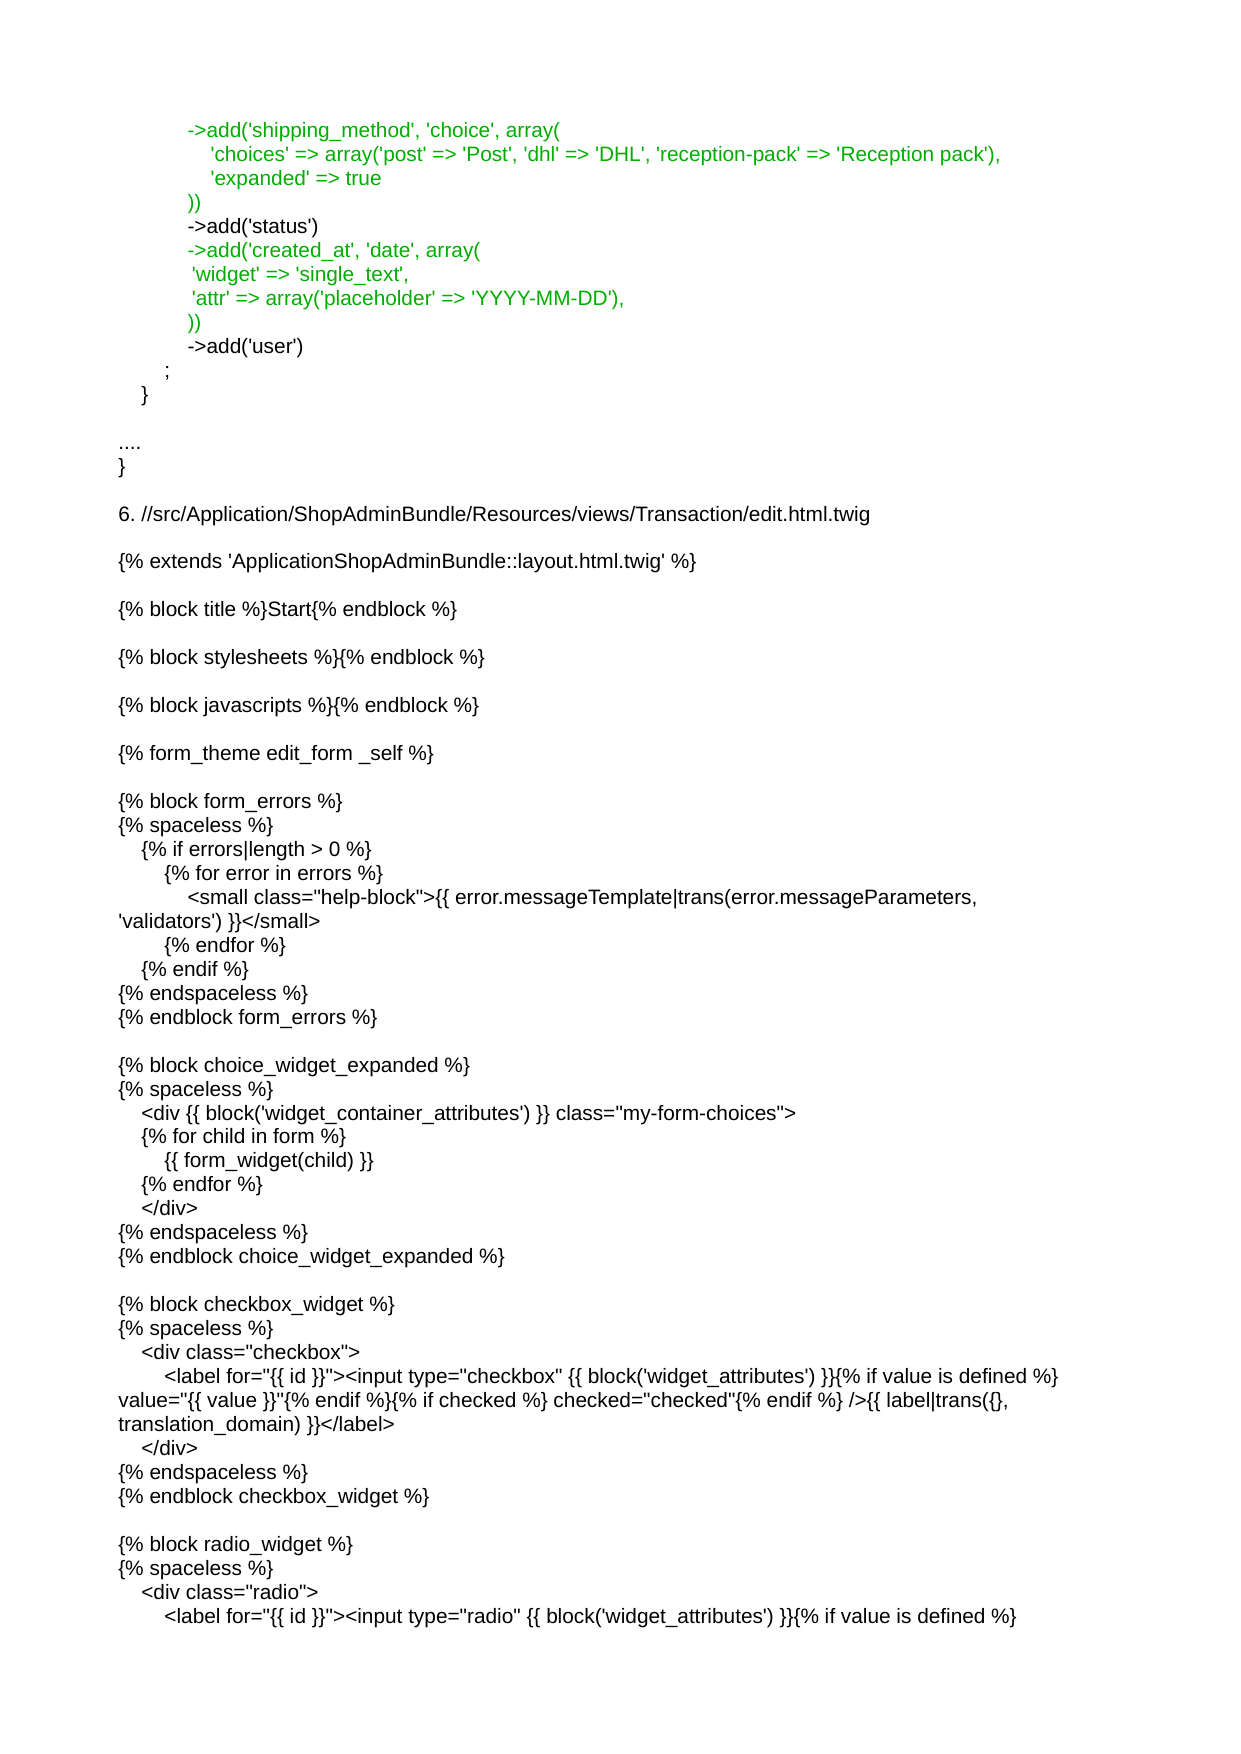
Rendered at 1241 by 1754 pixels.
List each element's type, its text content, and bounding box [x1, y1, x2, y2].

text {% endspaceless %} [118, 1460, 1122, 1484]
text {% endspaceless %} [118, 1220, 1122, 1244]
text } [118, 382, 1122, 406]
text ->add('created_at', 'date', array( [118, 238, 1122, 262]
text </div> [118, 1196, 1122, 1220]
text {% block title %}Start{% endblock %} [118, 597, 1122, 621]
text </div> [118, 1436, 1122, 1460]
text {% spaceless %} [118, 813, 1122, 837]
text .... [118, 429, 1122, 453]
text {% endblock form_errors %} [118, 1004, 1122, 1028]
text {% endblock choice_widget_expanded %} [118, 1244, 1122, 1268]
text {% for error in errors %} [118, 861, 1122, 885]
text 6. //src/Application/ShopAdminBundle/Resources/views/Transaction/edit.html.twig [118, 501, 1122, 525]
text ->add('status') [118, 214, 1122, 238]
text {% block javascripts %}{% endblock %} [118, 693, 1122, 717]
text {% spaceless %} [118, 1556, 1122, 1579]
text 'attr' => array('placeholder' => 'YYYY-MM-DD'), [118, 286, 1122, 310]
text {% endfor %} [118, 1172, 1122, 1196]
text {% for child in form %} [118, 1124, 1122, 1148]
text {% block choice_widget_expanded %} [118, 1052, 1122, 1076]
text ->add('user') [118, 334, 1122, 358]
text } [118, 453, 1122, 477]
text <div class="checkbox"> [118, 1340, 1122, 1364]
text <small class="help-block">{{ error.messageTemplate|trans(error.messageParameters, 'validators') }}</small> [118, 885, 1122, 933]
text )) [118, 190, 1122, 214]
text {% endblock checkbox_widget %} [118, 1484, 1122, 1508]
text <label for="{{ id }}"><input type="radio" {{ block('widget_attributes') }}{% if value is defined %} [118, 1603, 1122, 1627]
text {% block stylesheets %}{% endblock %} [118, 645, 1122, 669]
text <div class="radio"> [118, 1579, 1122, 1603]
text 'expanded' => true [118, 166, 1122, 190]
text {% block form_errors %} [118, 789, 1122, 813]
text {% spaceless %} [118, 1076, 1122, 1100]
text {% form_theme edit_form _self %} [118, 741, 1122, 765]
text {% if errors|length > 0 %} [118, 837, 1122, 861]
text {% endfor %} [118, 933, 1122, 957]
text <div {{ block('widget_container_attributes') }} class="my-form-choices"> [118, 1100, 1122, 1124]
text 'choices' => array('post' => 'Post', 'dhl' => 'DHL', 'reception-pack' => 'Reception pack'), [118, 142, 1122, 166]
text {% endspaceless %} [118, 981, 1122, 1004]
text <label for="{{ id }}"><input type="checkbox" {{ block('widget_attributes') }}{% if value is defined %} value="{{ value }}"{% endif %}{% if checked %} checked="checked"{% endif %} />{{ label|trans({}, translation_domain) }}</label> [118, 1364, 1122, 1436]
text )) [118, 310, 1122, 334]
text {% block checkbox_widget %} [118, 1292, 1122, 1316]
text ->add('shipping_method', 'choice', array( [118, 118, 1122, 142]
text {% endif %} [118, 957, 1122, 981]
text 'widget' => 'single_text', [118, 262, 1122, 286]
text {% spaceless %} [118, 1316, 1122, 1340]
text ; [118, 358, 1122, 382]
text {% extends 'ApplicationShopAdminBundle::layout.html.twig' %} [118, 549, 1122, 573]
text {{ form_widget(child) }} [118, 1148, 1122, 1172]
text {% block radio_widget %} [118, 1532, 1122, 1556]
